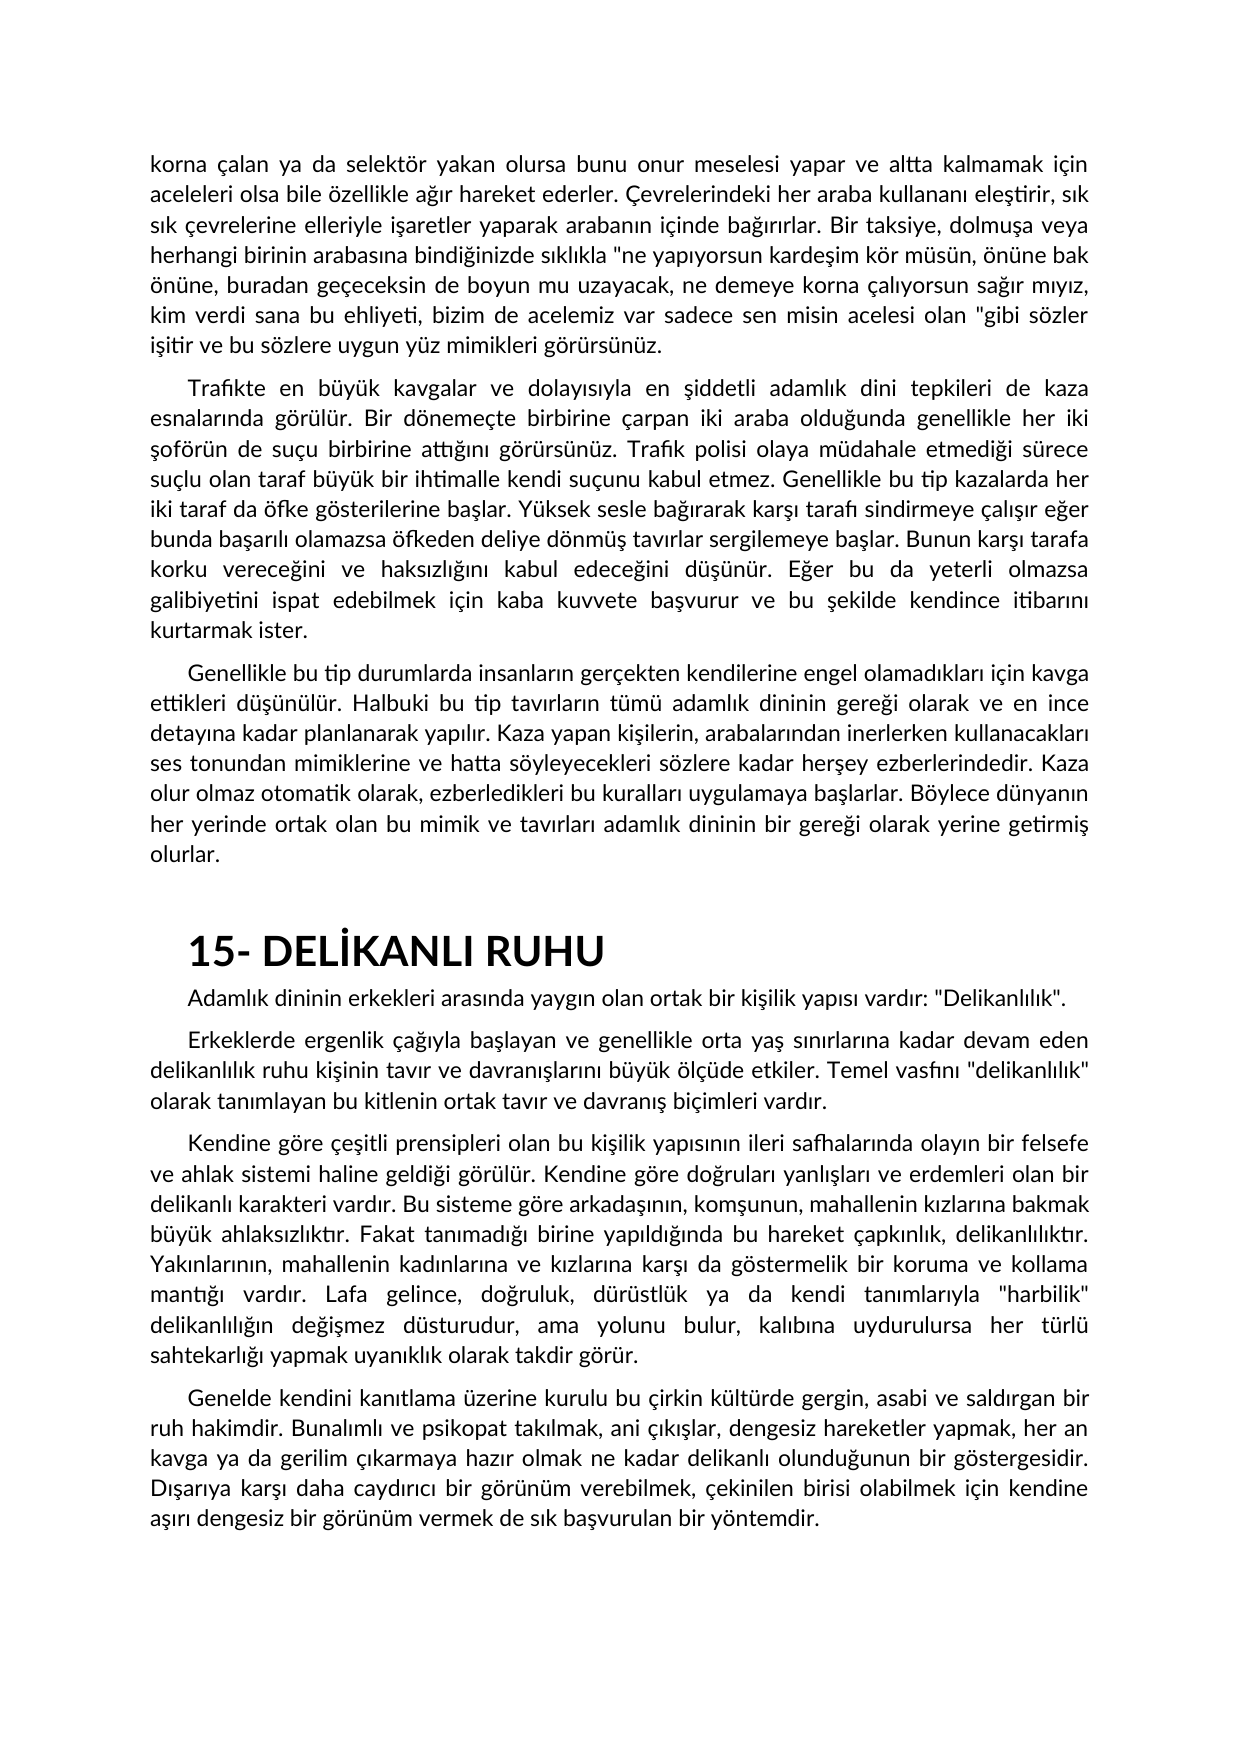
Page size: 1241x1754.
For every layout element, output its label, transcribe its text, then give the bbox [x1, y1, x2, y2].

text Kendine göre çeşitli prensipleri olan bu kişilik yapısının ileri safhalarında olayın bir felsefe ve ahlak sistemi haline geldiği görülür. Kendine göre doğruları yanlışları ve erdemleri olan bir delikanlı karakteri vardır. Bu sisteme göre arkadaşının, komşunun, mahallenin kızlarına bakmak büyük ahlaksızlıktır. Fakat tanımadığı birine yapıldığında bu hareket çapkınlık, delikanlılıktır. Yakınlarının, mahallenin kadınlarına ve kızlarına karşı da göstermelik bir koruma ve kollama mantığı vardır. Lafa gelince, doğruluk, dürüstlük ya da kendi tanımlarıyla "harbilik" delikanlılığın değişmez düsturudur, ama yolunu bulur, kalıbına uydurulursa her türlü sahtekarlığı yapmak uyanıklık olarak takdir görür. [150, 1129, 1090, 1368]
text Erkeklerde ergenlik çağıyla başlayan ve genellikle orta yaş sınırlarına kadar devam eden delikanlılık ruhu kişinin tavır ve davranışlarını büyük ölçüde etkiler. Temel vasfını "delikanlılık" olarak tanımlayan bu kitlenin ortak tavır ve davranış biçimleri vardır. [150, 1026, 1090, 1114]
text Genelde kendini kanıtlama üzerine kurulu bu çirkin kültürde gergin, asabi ve saldırgan bir ruh hakimdir. Bunalımlı ve psikopat takılmak, ani çıkışlar, dengesiz hareketler yapmak, her an kavga ya da gerilim çıkarmaya hazır olmak ne kadar delikanlı olunduğunun bir göstergesidir. Dışarıya karşı daha caydırıcı bir görünüm verebilmek, çekinilen birisi olabilmek için kendine aşırı dengesiz bir görünüm vermek de sık başvurulan bir yöntemdir. [150, 1383, 1090, 1532]
subtitle 15- DELİKANLI RUHU [187, 925, 1090, 975]
text Genellikle bu tip durumlarda insanların gerçekten kendilerine engel olamadıkları için kavga ettikleri düşünülür. Halbuki bu tip tavırların tümü adamlık dininin gereği olarak ve en ince detayına kadar planlanarak yapılır. Kaza yapan kişilerin, arabalarından inerlerken kullanacakları ses tonundan mimiklerine ve hatta söyleyecekleri sözlere kadar herşey ezberlerindedir. Kaza olur olmaz otomatik olarak, ezberledikleri bu kuralları uygulamaya başlarlar. Böylece dünyanın her yerinde ortak olan bu mimik ve tavırları adamlık dininin bir gereği olarak yerine getirmiş olurlar. [150, 658, 1090, 867]
text Trafikte en büyük kavgalar ve dolayısıyla en şiddetli adamlık dini tepkileri de kaza esnalarında görülür. Bir dönemeçte birbirine çarpan iki araba olduğunda genellikle her iki şoförün de suçu birbirine attığını görürsünüz. Trafik polisi olaya müdahale etmediği sürece suçlu olan taraf büyük bir ihtimalle kendi suçunu kabul etmez. Genellikle bu tip kazalarda her iki taraf da öfke gösterilerine başlar. Yüksek sesle bağırarak karşı tarafı sindirmeye çalışır eğer bunda başarılı olamazsa öfkeden deliye dönmüş tavırlar sergilemeye başlar. Bunun karşı tarafa korku vereceğini ve haksızlığını kabul edeceğini düşünür. Eğer bu da yeterli olmazsa galibiyetini ispat edebilmek için kaba kuvvete başvurur ve bu şekilde kendince itibarını kurtarmak ister. [150, 374, 1090, 643]
text Adamlık dininin erkekleri arasında yaygın olan ortak bir kişilik yapısı vardır: "Delikanlılık". [150, 983, 1090, 1011]
text korna çalan ya da selektör yakan olursa bunu onur meselesi yapar ve altta kalmamak için aceleleri olsa bile özellikle ağır hareket ederler. Çevrelerindeki her araba kullananı eleştirir, sık sık çevrelerine elleriyle işaretler yaparak arabanın içinde bağırırlar. Bir taksiye, dolmuşa veya herhangi birinin arabasına bindiğinizde sıklıkla "ne yapıyorsun kardeşim kör müsün, önüne bak önüne, buradan geçeceksin de boyun mu uzayacak, ne demeye korna çalıyorsun sağır mıyız, kim verdi sana bu ehliyeti, bizim de acelemiz var sadece sen misin acelesi olan "gibi sözler işitir ve bu sözlere uygun yüz mimikleri görürsünüz. [150, 150, 1090, 359]
